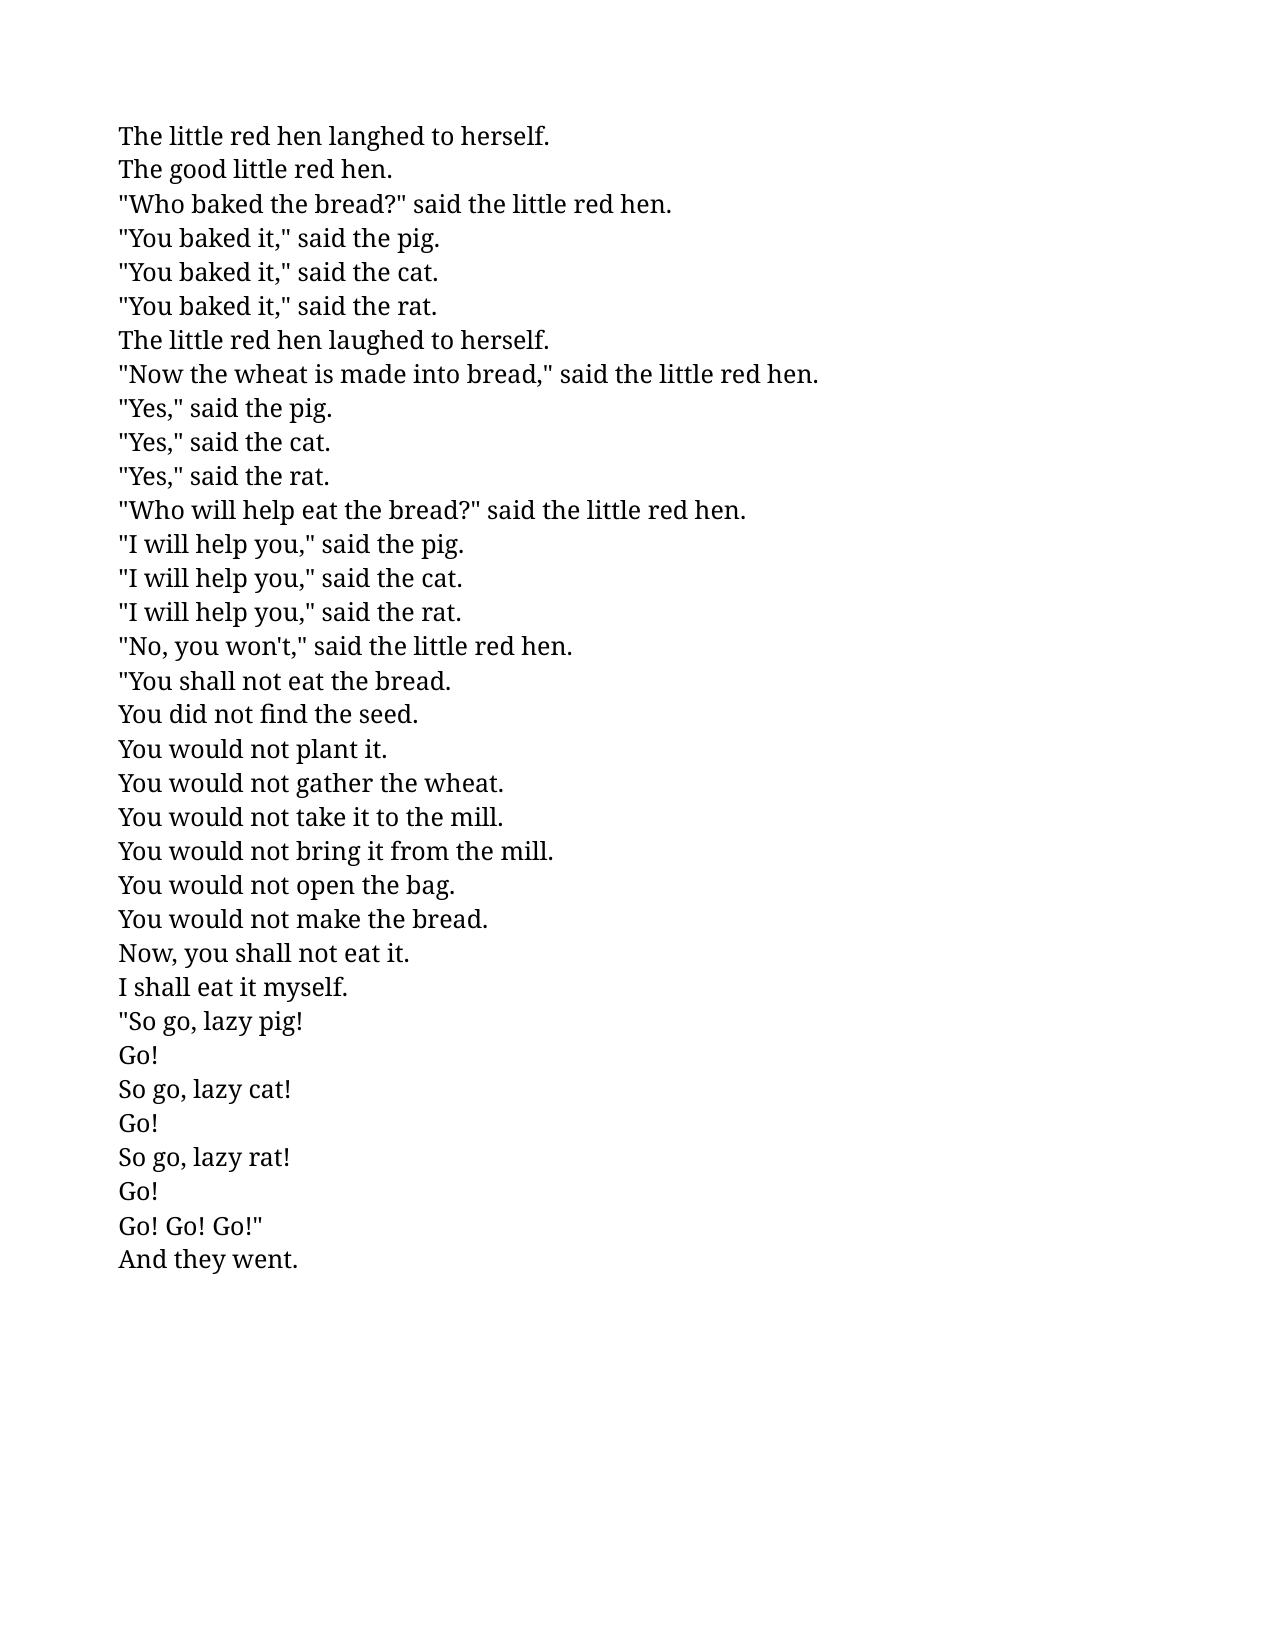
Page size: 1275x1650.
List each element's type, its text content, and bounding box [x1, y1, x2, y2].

text "You baked it," said the pig. [118, 220, 1157, 254]
text And they went. [118, 1242, 1157, 1276]
text You would not open the bag. [118, 867, 1157, 902]
text "So go, lazy pig! [118, 1004, 1157, 1038]
text "Yes," said the rat. [118, 459, 1157, 493]
text "No, you won't," said the little red hen. [118, 629, 1157, 663]
text "I will help you," said the rat. [118, 595, 1157, 629]
text You would not plant it. [118, 731, 1157, 765]
text The little red hen langhed to herself. [118, 118, 1157, 152]
text "You baked it," said the rat. [118, 288, 1157, 322]
text The little red hen laughed to herself. [118, 322, 1157, 357]
text So go, lazy rat! [118, 1140, 1157, 1174]
text You would not bring it from the mill. [118, 833, 1157, 867]
text Now, you shall not eat it. [118, 936, 1157, 970]
text Go! Go! Go!" [118, 1208, 1157, 1242]
text "Now the wheat is made into bread," said the little red hen. [118, 357, 1157, 391]
text "Who baked the bread?" said the little red hen. [118, 186, 1157, 220]
text You would not make the bread. [118, 902, 1157, 936]
text You would not gather the wheat. [118, 765, 1157, 799]
text So go, lazy cat! [118, 1072, 1157, 1106]
text "Yes," said the pig. [118, 391, 1157, 425]
text "I will help you," said the cat. [118, 561, 1157, 595]
text You would not take it to the mill. [118, 799, 1157, 833]
text The good little red hen. [118, 152, 1157, 186]
text Go! [118, 1106, 1157, 1140]
text "Who will help eat the bread?" said the little red hen. [118, 493, 1157, 527]
text "I will help you," said the pig. [118, 527, 1157, 561]
text Go! [118, 1174, 1157, 1208]
text Go! [118, 1038, 1157, 1072]
text You did not find the seed. [118, 697, 1157, 731]
text I shall eat it myself. [118, 970, 1157, 1004]
text "You shall not eat the bread. [118, 663, 1157, 697]
text "Yes," said the cat. [118, 425, 1157, 459]
text "You baked it," said the cat. [118, 254, 1157, 288]
